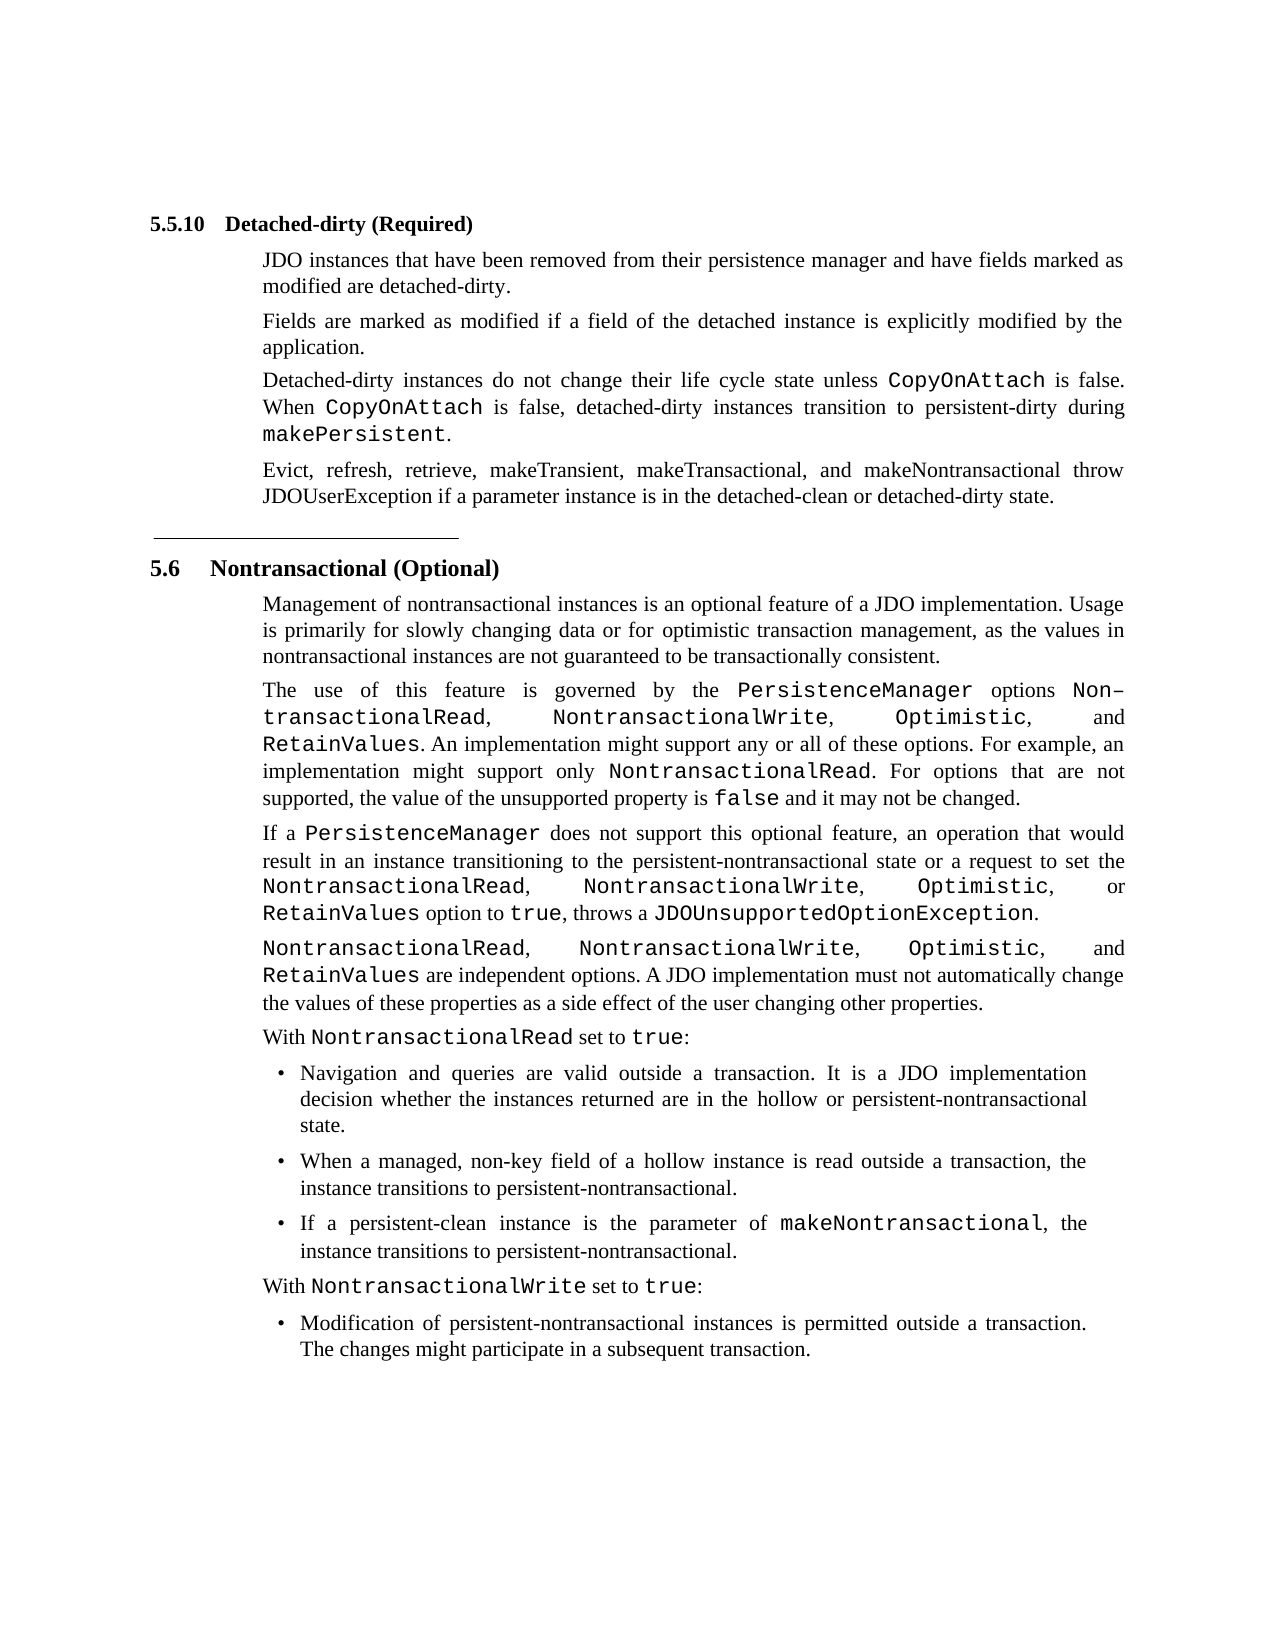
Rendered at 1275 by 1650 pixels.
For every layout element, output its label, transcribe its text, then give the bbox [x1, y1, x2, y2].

text Evict, refresh, retrieve, makeTransient, makeTransactional, and makeNontransactional throw JDOUserException if a parameter instance is in the detached-clean or detached-dirty state. [262, 457, 1125, 509]
text A5.5.9-2 [Detached-dirty instances do not change their life cycle state unless CopyOnAttach is false. When CopyOnAttach is false, detached-dirty instances transition to persistent-dirty during makePersistent. ] [262, 367, 1125, 448]
text With NontransactionalRead set to true: [262, 1024, 1125, 1051]
text A5.6-1 [ If a PersistenceManager does not support this optional feature, an operation that would result in an instance transitioning to the persistent-nontransactional state] or [a request to set] the A5.6-2 [NontransactionalRead], A5.6-3 [NontransactionalWrite], A5.6-15 [Optimistic], or A5.6-4 [RetainValues] [option to true], [throws a JDOUnsupportedOptionException.] [262, 820, 1125, 927]
text With NontransactionalWrite set to true: [262, 1273, 1125, 1301]
text JDO instances that have been removed from their persistence manager and have fields marked as modified are detached-dirty. [262, 246, 1125, 298]
subtitle Nontransactional (Optional) [150, 554, 1125, 582]
text • A5.6-5 [ Navigation] and A5.6-6 [ queries] are valid outside a transaction. It is a JDO implementation decision whether the instances returned are in the hollow or persistent-nontransactional state. [277, 1059, 1087, 1137]
text NontransactionalRead, NontransactionalWrite, Optimistic, and RetainValues are independent options. A JDO implementation must not automatically change the values of these properties as a side effect of the user changing other properties. [262, 935, 1125, 1015]
text • A5.6-7 [ When a managed, non-key field of a hollow instance is read outside a transaction, the instance transitions to persistent-nontransactional.] [277, 1148, 1087, 1200]
text The use of this feature is governed by the PersistenceManager options Non–transactionalRead, NontransactionalWrite, Optimistic, and RetainValues. An implementation might support any or all of these options. For example, an implementation might support only NontransactionalRead. For options that are not supported, the value of the unsupported property is false and it may not be changed. [262, 677, 1125, 812]
text A5.5.9-1 [Fields are marked as modified if a field of the detached instance is explicitly modified by the application.] [262, 307, 1125, 359]
text Management of nontransactional instances is an optional feature of a JDO implementation. Usage is primarily for slowly changing data or for optimistic transaction management, as the values in nontransactional instances are not guaranteed to be transactionally consistent. [262, 590, 1125, 668]
text • A5.6-8 [ If a persistent-clean instance is the parameter of makeNontransactional, the instance transitions to persistent-nontransactional.] [277, 1210, 1087, 1263]
subtitle Detached-dirty (Required) [150, 210, 1125, 236]
text • A5.6-9 [ Modification of persistent-nontransactional instances is permitted outside a transaction. The changes might participate in a subsequent transaction.] [277, 1309, 1087, 1361]
